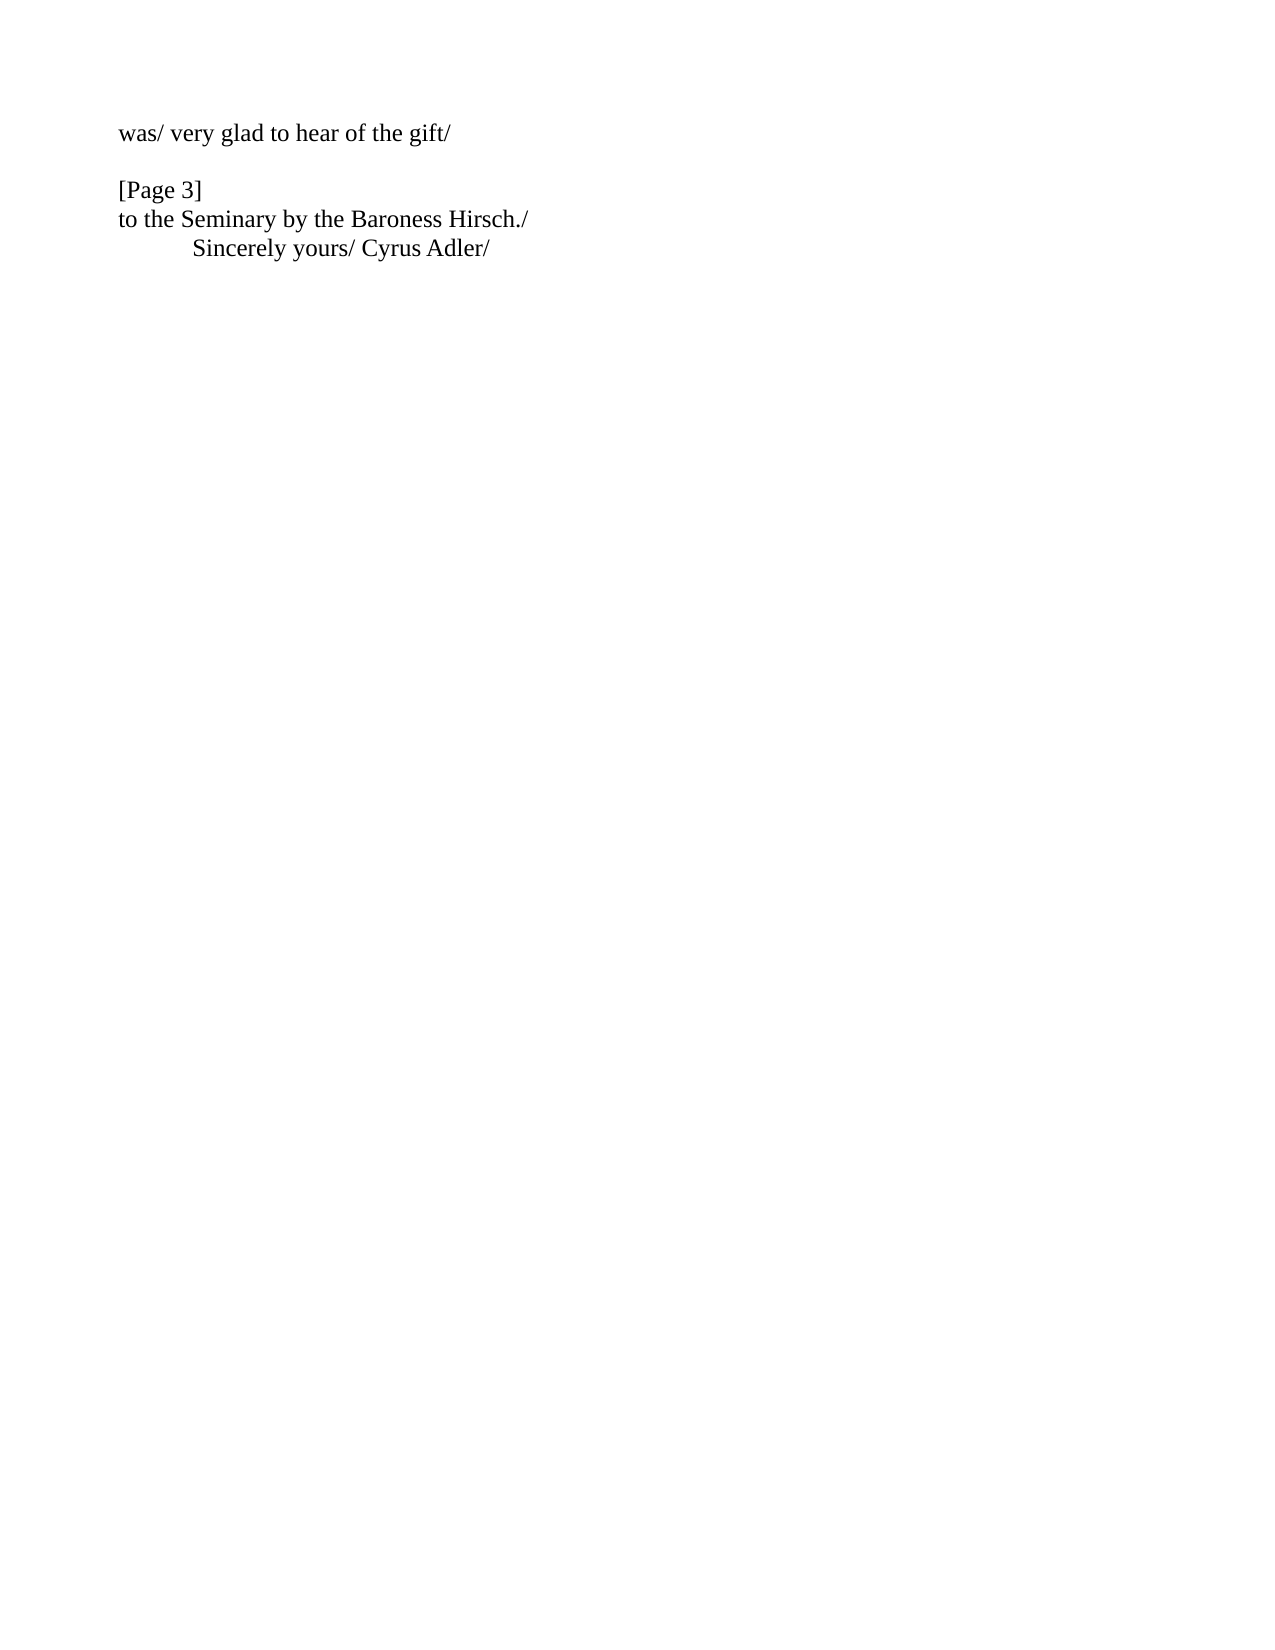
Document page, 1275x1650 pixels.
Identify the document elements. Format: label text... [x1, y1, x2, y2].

text was/ very glad to hear of the gift/ [118, 118, 1157, 147]
text to the Seminary by the Baroness Hirsch./ [118, 204, 1157, 233]
text [Page 3] [118, 176, 1157, 204]
text Sincerely yours/ Cyrus Adler/ [118, 233, 1157, 262]
